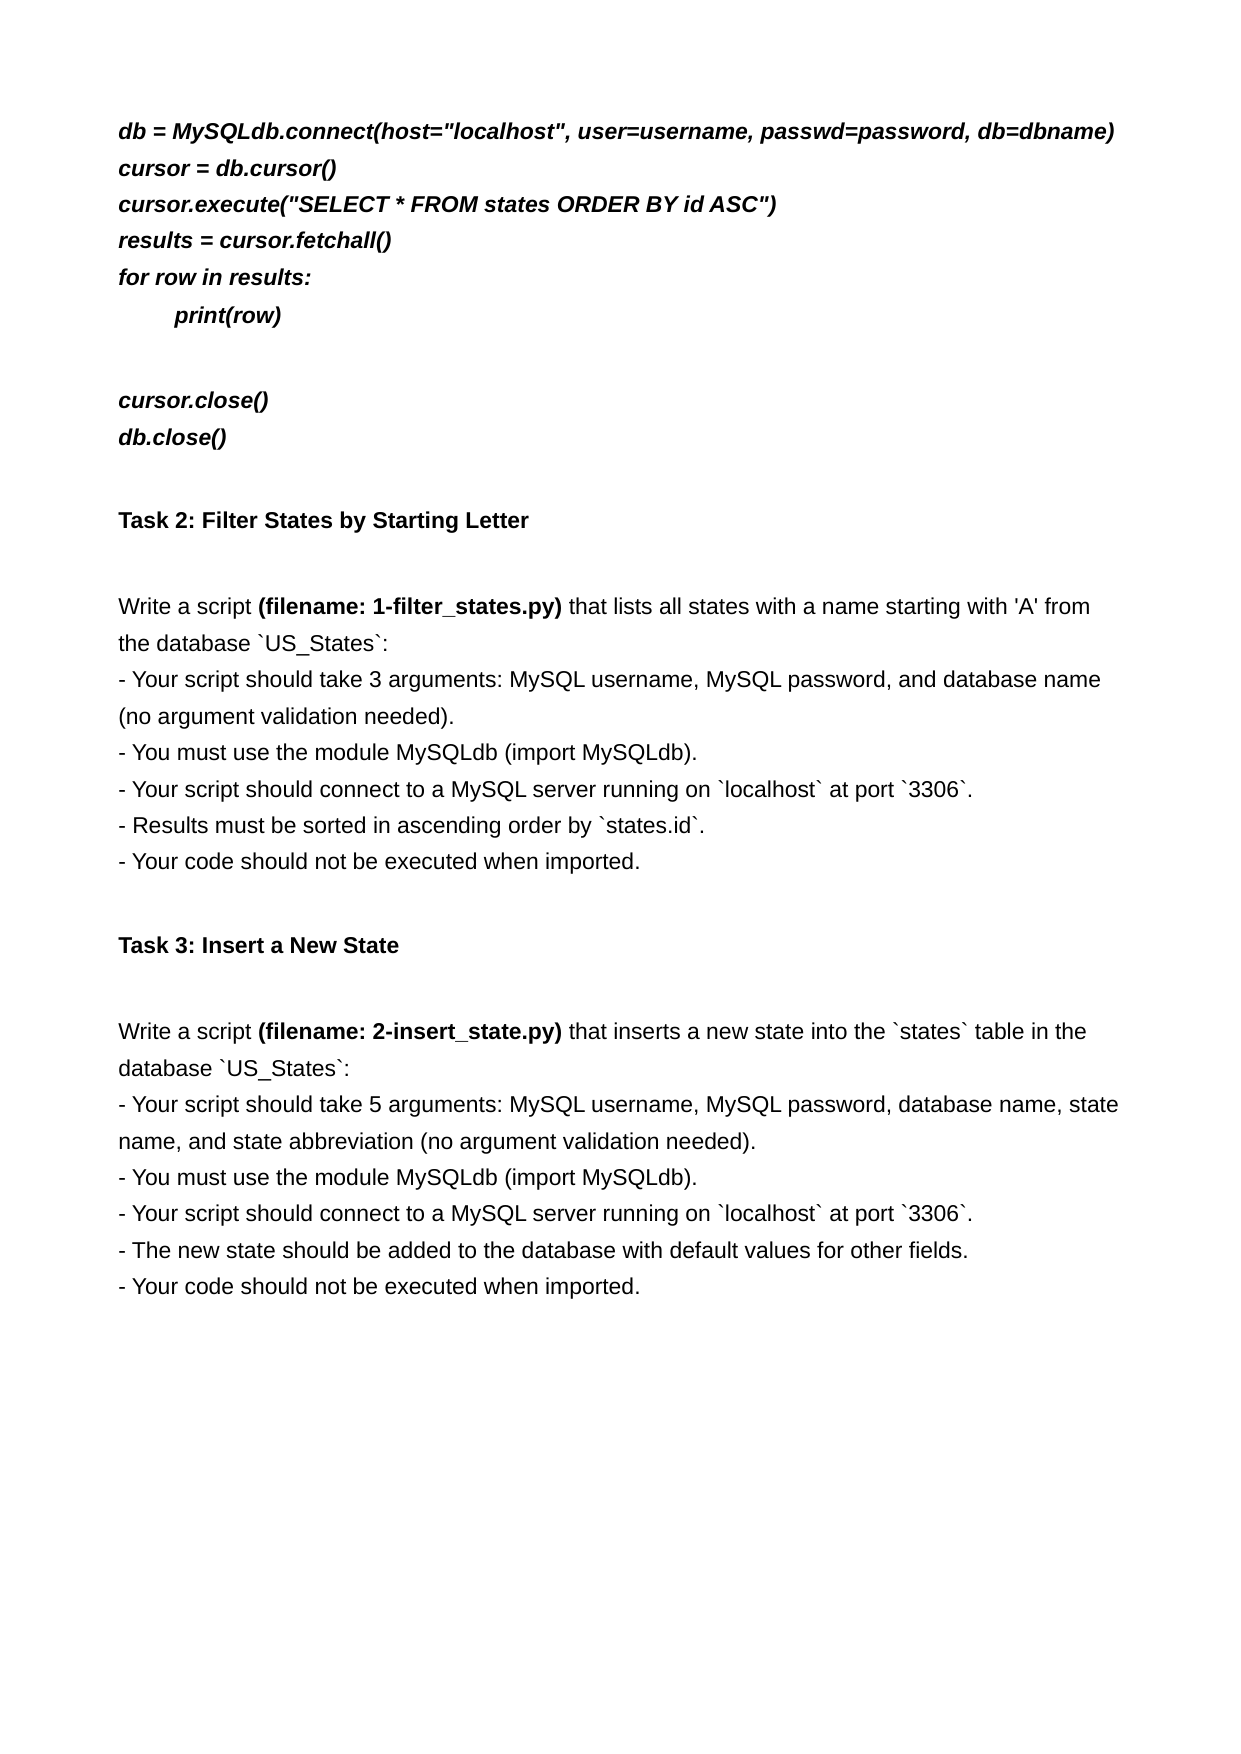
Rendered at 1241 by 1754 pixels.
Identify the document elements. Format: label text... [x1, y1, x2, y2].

text - Your code should not be executed when imported. [118, 848, 1122, 874]
text - The new state should be added to the database with default values for other fields. [118, 1237, 1122, 1263]
text for row in results: [118, 263, 1122, 290]
text - Your script should take 5 arguments: MySQL username, MySQL password, database name, state name, and state abbreviation (no argument validation needed). [118, 1091, 1122, 1154]
text Write a script (filename: 2-insert_state.py) that inserts a new state into the `states` table in the database `US_States`: [118, 1016, 1122, 1081]
text - You must use the module MySQLdb (import MySQLdb). [118, 739, 1122, 766]
text results = cursor.fetchall() [118, 227, 1122, 253]
text db.close() [118, 423, 1122, 450]
text - Your script should take 3 arguments: MySQL username, MySQL password, and database name (no argument validation needed). [118, 666, 1122, 729]
text - Your script should connect to a MySQL server running on `localhost` at port `3306`. [118, 1200, 1122, 1227]
text cursor = db.cursor() [118, 154, 1122, 181]
text - You must use the module MySQLdb (import MySQLdb). [118, 1164, 1122, 1190]
text Write a script (filename: 1-filter_states.py) that lists all states with a name starting with 'A' from the database `US_States`: [118, 591, 1122, 656]
text - Your code should not be executed when imported. [118, 1273, 1122, 1299]
text print(row) [118, 300, 1122, 329]
text Task 3: Insert a New State [118, 932, 1122, 958]
text - Results must be sorted in ascending order by `states.id`. [118, 812, 1122, 838]
text cursor.execute("SELECT * FROM states ORDER BY id ASC") [118, 191, 1122, 217]
text - Your script should connect to a MySQL server running on `localhost` at port `3306`. [118, 776, 1122, 802]
text db = MySQLdb.connect(host="localhost", user=username, passwd=password, db=dbname) [118, 118, 1122, 144]
text cursor.close() [118, 387, 1122, 413]
text Task 2: Filter States by Starting Letter [118, 507, 1122, 534]
